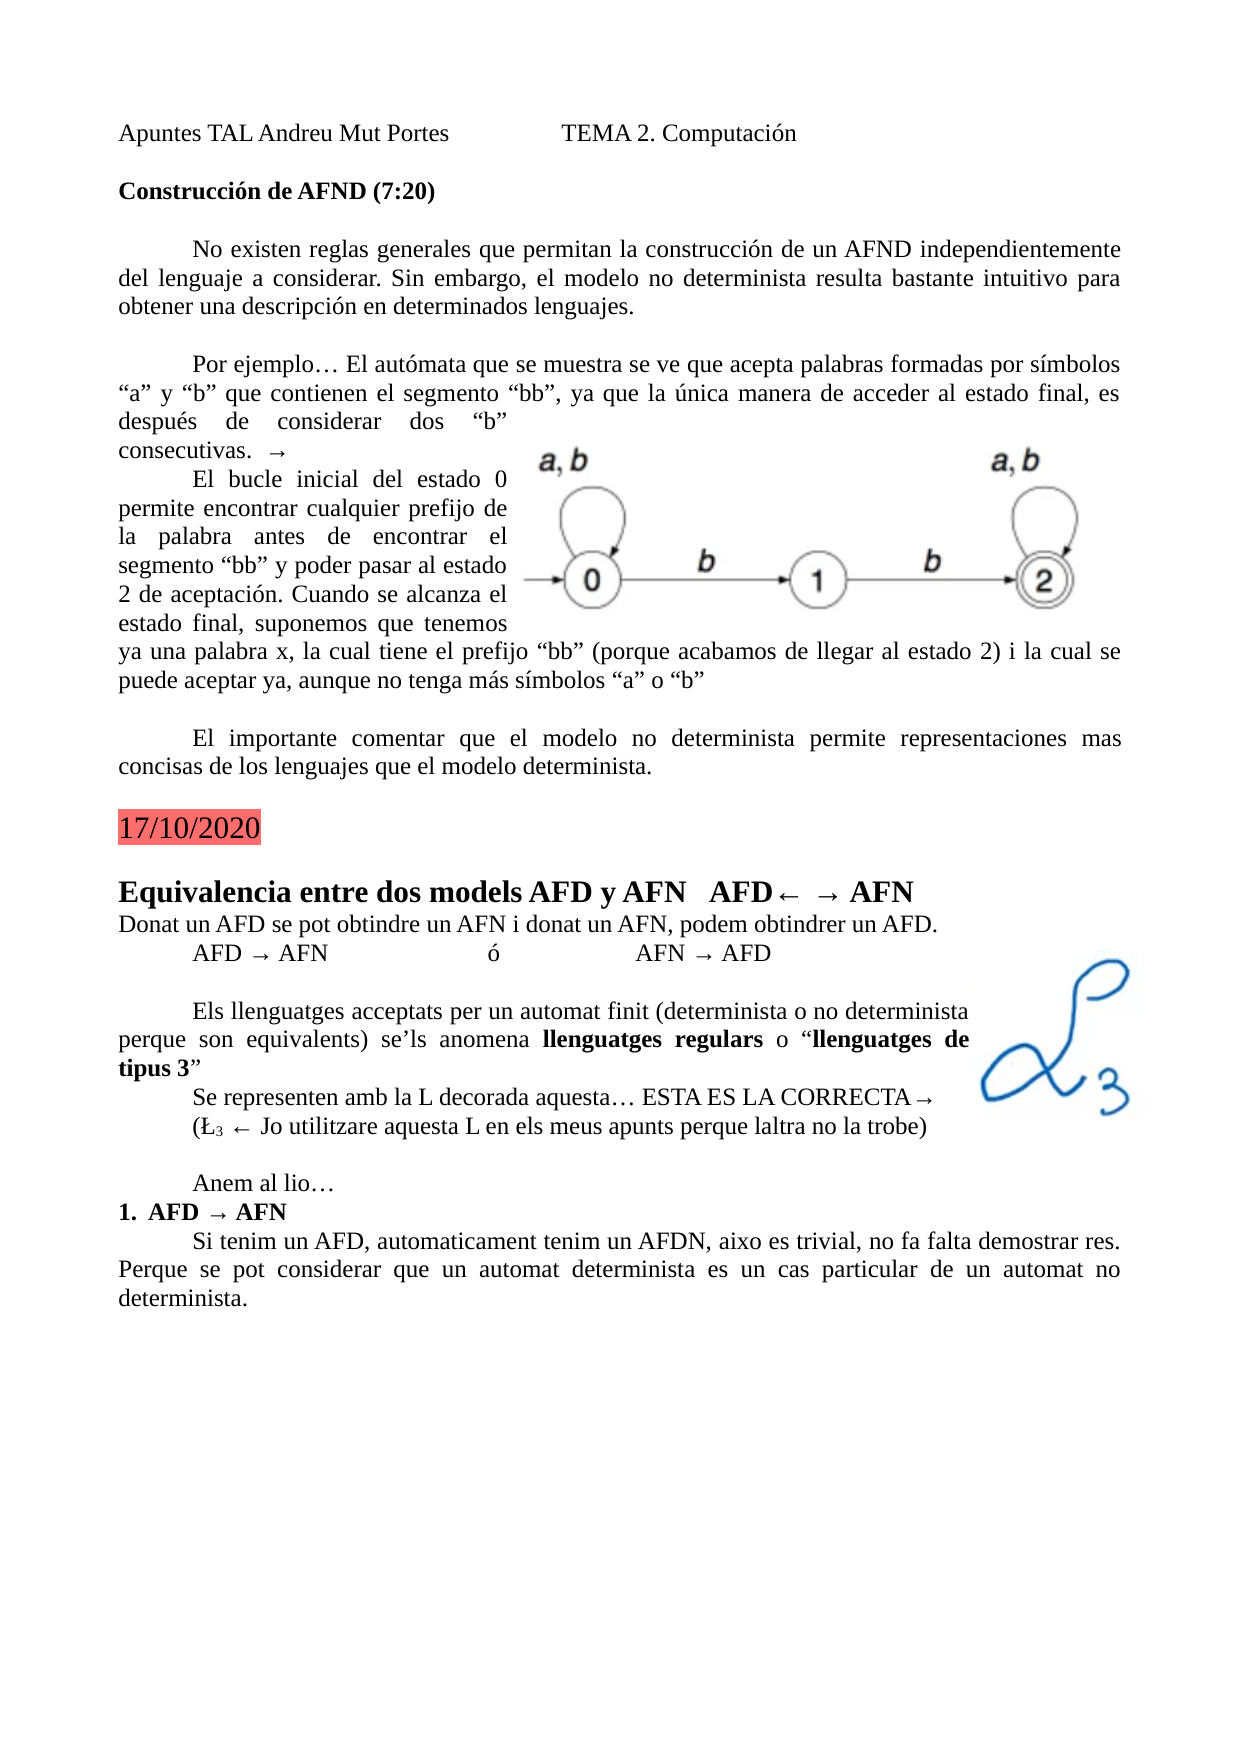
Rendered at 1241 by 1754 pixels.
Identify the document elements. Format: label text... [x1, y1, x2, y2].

picture [507, 427, 1106, 620]
text Construcción de AFND (7:20) [118, 176, 1122, 205]
text Donat un AFD se pot obtindre un AFN i donat un AFN, podem obtindrer un AFD. [118, 909, 1122, 938]
text Els llenguatges acceptats per un automat finit (determinista o no determinista perque son equivalents) se’ls anomena llenguatges regulars o “llenguatges de tipus 3” [118, 996, 969, 1082]
text Equivalencia entre dos models AFD y AFN AFD← → AFN [118, 873, 1122, 909]
text Anem al lio… [118, 1168, 1122, 1197]
text 17/10/2020 [118, 809, 1122, 845]
text El bucle inicial del estado 0 permite encontrar cualquier prefijo de la palabra antes de encontrar el segmento “bb” y poder pasar al estado 2 de aceptación. Cuando se alcanza el estado final, suponemos que tenemos ya una palabra x, la cual tiene el prefijo “bb” (porque acabamos de llegar al estado 2) i la cual se puede aceptar ya, aunque no tenga más símbolos “a” o “b” [118, 464, 1122, 694]
text Se representen amb la L decorada aquesta… ESTA ES LA CORRECTA→ [118, 1082, 969, 1111]
picture [969, 951, 1149, 1126]
text No existen reglas generales que permitan la construcción de un AFND independientemente del lenguaje a considerar. Sin embargo, el modelo no determinista resulta bastante intuitivo para obtener una descripción en determinados lenguajes. [118, 234, 1122, 320]
text Si tenim un AFD, automaticament tenim un AFDN, aixo es trivial, no fa falta demostrar res. Perque se pot considerar que un automat determinista es un cas particular de un automat no determinista. [118, 1226, 1122, 1312]
text (Ł3 ← Jo utilitzare aquesta L en els meus apunts perque laltra no la trobe) [118, 1111, 1122, 1139]
text AFD → AFN ó AFN → AFD [118, 938, 1122, 967]
text 1. AFD → AFN [118, 1197, 1122, 1226]
text Por ejemplo… El autómata que se muestra se ve que acepta palabras formadas por símbolos “a” y “b” que contienen el segmento “bb”, ya que la única manera de acceder al estado final, es después de considerar dos “b” consecutivas. → [118, 349, 1122, 464]
text El importante comentar que el modelo no determinista permite representaciones mas concisas de los lenguajes que el modelo determinista. [118, 723, 1122, 780]
